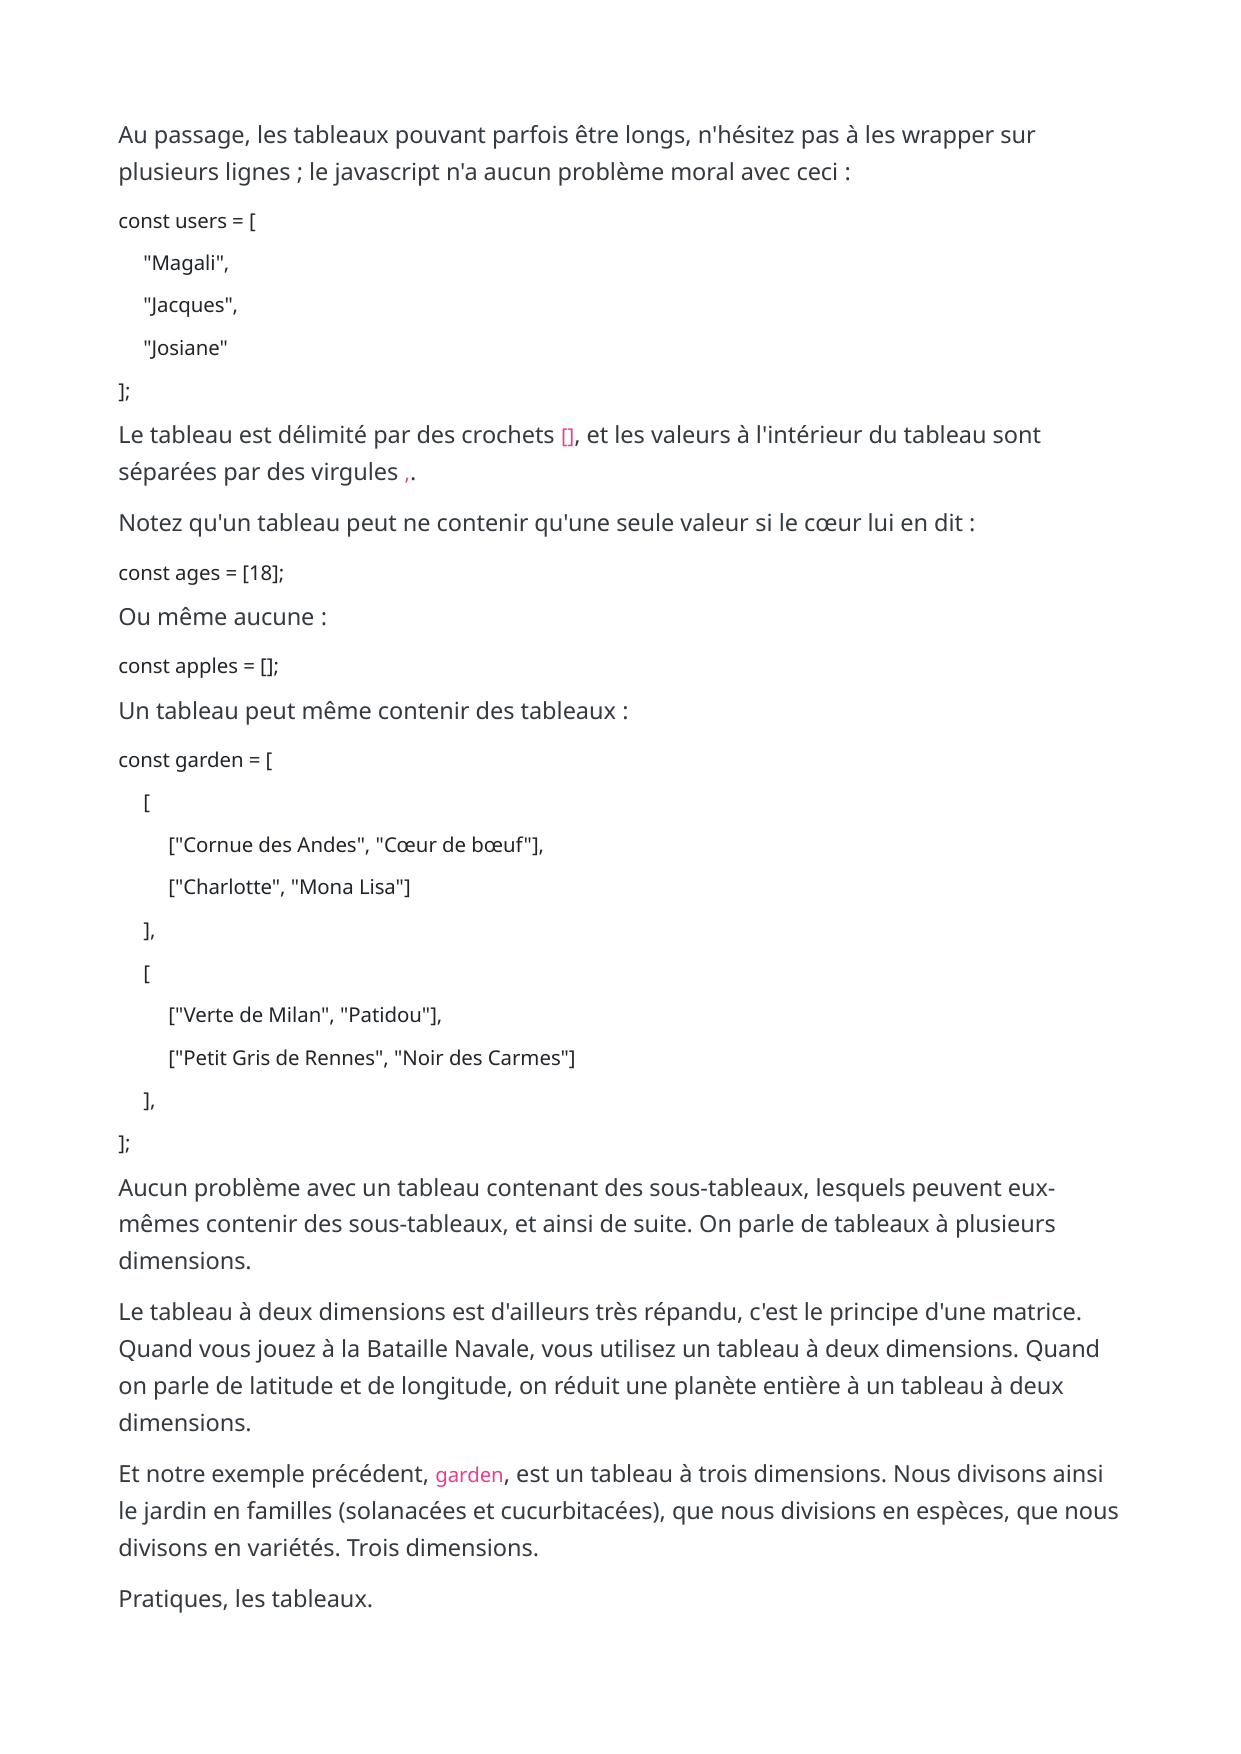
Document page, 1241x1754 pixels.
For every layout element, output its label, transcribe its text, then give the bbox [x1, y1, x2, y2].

text Notez qu'un tableau peut ne contenir qu'une seule valeur si le cœur lui en dit : [118, 507, 1122, 539]
text ["Petit Gris de Rennes", "Noir des Carmes"] [118, 1043, 1122, 1071]
text const apples = []; [118, 652, 1122, 679]
text Le tableau est délimité par des crochets [], et les valeurs à l'intérieur du tableau sont séparées par des virgules ,. [118, 419, 1122, 487]
text Au passage, les tableaux pouvant parfois être longs, n'hésitez pas à les wrapper sur plusieurs lignes ; le javascript n'a aucun problème moral avec ceci : [118, 118, 1122, 187]
text const ages = [18]; [118, 558, 1122, 586]
text Ou même aucune : [118, 600, 1122, 632]
text ], [118, 916, 1122, 943]
text Aucun problème avec un tableau contenant des sous-tableaux, lesquels peuvent eux-mêmes contenir des sous-tableaux, et ainsi de suite. On parle de tableaux à plusieurs dimensions. [118, 1171, 1122, 1276]
text Et notre exemple précédent, garden, est un tableau à trois dimensions. Nous divisons ainsi le jardin en familles (solanacées et cucurbitacées), que nous divisions en espèces, que nous divisons en variétés. Trois dimensions. [118, 1457, 1122, 1563]
text ]; [118, 1128, 1122, 1156]
text Le tableau à deux dimensions est d'ailleurs très répandu, c'est le principe d'une matrice. Quand vous jouez à la Bataille Navale, vous utilisez un tableau à deux dimensions. Quand on parle de latitude et de longitude, on réduit une planète entière à un tableau à deux dimensions. [118, 1296, 1122, 1438]
text ]; [118, 376, 1122, 404]
text ["Verte de Milan", "Patidou"], [118, 1001, 1122, 1029]
text const garden = [ [118, 745, 1122, 773]
text Un tableau peut même contenir des tableaux : [118, 694, 1122, 726]
text ["Cornue des Andes", "Cœur de bœuf"], [118, 830, 1122, 858]
text const users = [ [118, 206, 1122, 234]
text ["Charlotte", "Mona Lisa"] [118, 873, 1122, 901]
text Pratiques, les tableaux. [118, 1582, 1122, 1614]
text "Josiane" [118, 334, 1122, 362]
text "Jacques", [118, 291, 1122, 319]
text ], [118, 1086, 1122, 1114]
text [ [118, 788, 1122, 816]
text [ [118, 958, 1122, 986]
text "Magali", [118, 248, 1122, 277]
